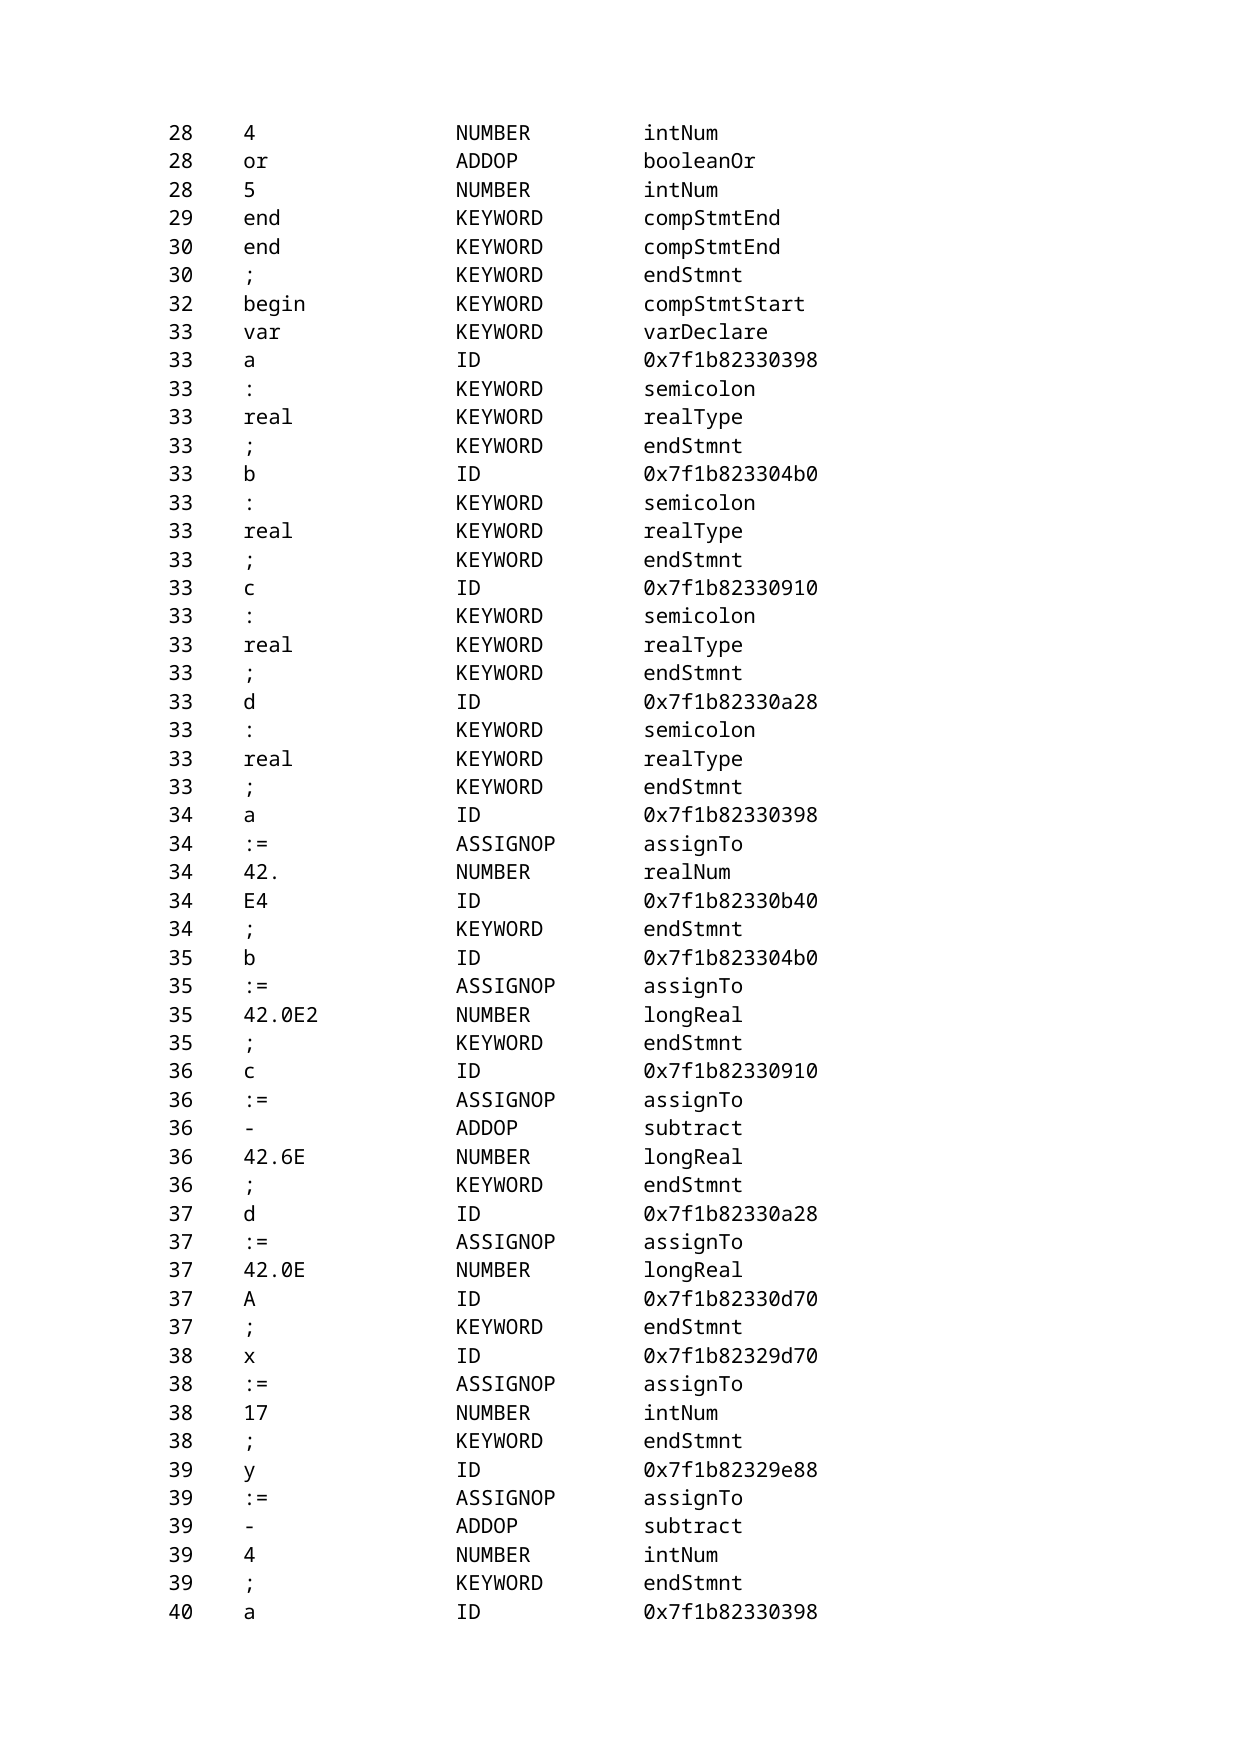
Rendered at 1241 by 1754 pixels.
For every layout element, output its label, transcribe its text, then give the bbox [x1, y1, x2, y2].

text 37 42.0E NUMBER longReal [118, 1256, 1122, 1284]
text 34 ; KEYWORD endStmnt [118, 914, 1122, 943]
text 32 begin KEYWORD compStmtStart [118, 289, 1122, 317]
text 35 42.0E2 NUMBER longReal [118, 1000, 1122, 1028]
text 33 ; KEYWORD endStmnt [118, 431, 1122, 459]
text 36 42.6E NUMBER longReal [118, 1142, 1122, 1170]
text 33 a ID 0x7f1b82330398 [118, 346, 1122, 374]
text 28 or ADDOP booleanOr [118, 147, 1122, 175]
text 37 := ASSIGNOP assignTo [118, 1227, 1122, 1256]
text 36 - ADDOP subtract [118, 1113, 1122, 1142]
text 38 17 NUMBER intNum [118, 1398, 1122, 1426]
text 35 := ASSIGNOP assignTo [118, 971, 1122, 1000]
text 33 d ID 0x7f1b82330a28 [118, 687, 1122, 715]
text 29 end KEYWORD compStmtEnd [118, 203, 1122, 232]
text 33 real KEYWORD realType [118, 744, 1122, 772]
text 36 := ASSIGNOP assignTo [118, 1085, 1122, 1113]
text 37 d ID 0x7f1b82330a28 [118, 1199, 1122, 1227]
text 38 x ID 0x7f1b82329d70 [118, 1341, 1122, 1369]
text 33 real KEYWORD realType [118, 402, 1122, 431]
text 28 4 NUMBER intNum [118, 118, 1122, 147]
text 33 : KEYWORD semicolon [118, 715, 1122, 744]
text 34 42. NUMBER realNum [118, 857, 1122, 886]
text 33 : KEYWORD semicolon [118, 488, 1122, 516]
text 37 ; KEYWORD endStmnt [118, 1312, 1122, 1341]
text 39 - ADDOP subtract [118, 1512, 1122, 1540]
text 34 a ID 0x7f1b82330398 [118, 801, 1122, 829]
text 36 ; KEYWORD endStmnt [118, 1170, 1122, 1199]
text 37 A ID 0x7f1b82330d70 [118, 1284, 1122, 1312]
text 36 c ID 0x7f1b82330910 [118, 1057, 1122, 1085]
text 33 real KEYWORD realType [118, 516, 1122, 545]
text 33 b ID 0x7f1b823304b0 [118, 459, 1122, 488]
text 33 : KEYWORD semicolon [118, 602, 1122, 630]
text 35 b ID 0x7f1b823304b0 [118, 943, 1122, 971]
text 38 ; KEYWORD endStmnt [118, 1426, 1122, 1455]
text 38 := ASSIGNOP assignTo [118, 1369, 1122, 1398]
text 40 a ID 0x7f1b82330398 [118, 1597, 1122, 1625]
text 33 c ID 0x7f1b82330910 [118, 573, 1122, 602]
text 33 ; KEYWORD endStmnt [118, 545, 1122, 573]
text 30 ; KEYWORD endStmnt [118, 260, 1122, 289]
text 33 : KEYWORD semicolon [118, 374, 1122, 402]
text 39 4 NUMBER intNum [118, 1540, 1122, 1568]
text 34 := ASSIGNOP assignTo [118, 829, 1122, 857]
text 39 ; KEYWORD endStmnt [118, 1568, 1122, 1597]
text 28 5 NUMBER intNum [118, 175, 1122, 203]
text 30 end KEYWORD compStmtEnd [118, 232, 1122, 260]
text 33 real KEYWORD realType [118, 630, 1122, 658]
text 33 ; KEYWORD endStmnt [118, 772, 1122, 801]
text 39 := ASSIGNOP assignTo [118, 1483, 1122, 1512]
text 34 E4 ID 0x7f1b82330b40 [118, 886, 1122, 914]
text 33 var KEYWORD varDeclare [118, 317, 1122, 346]
text 35 ; KEYWORD endStmnt [118, 1028, 1122, 1057]
text 39 y ID 0x7f1b82329e88 [118, 1455, 1122, 1483]
text 33 ; KEYWORD endStmnt [118, 658, 1122, 687]
